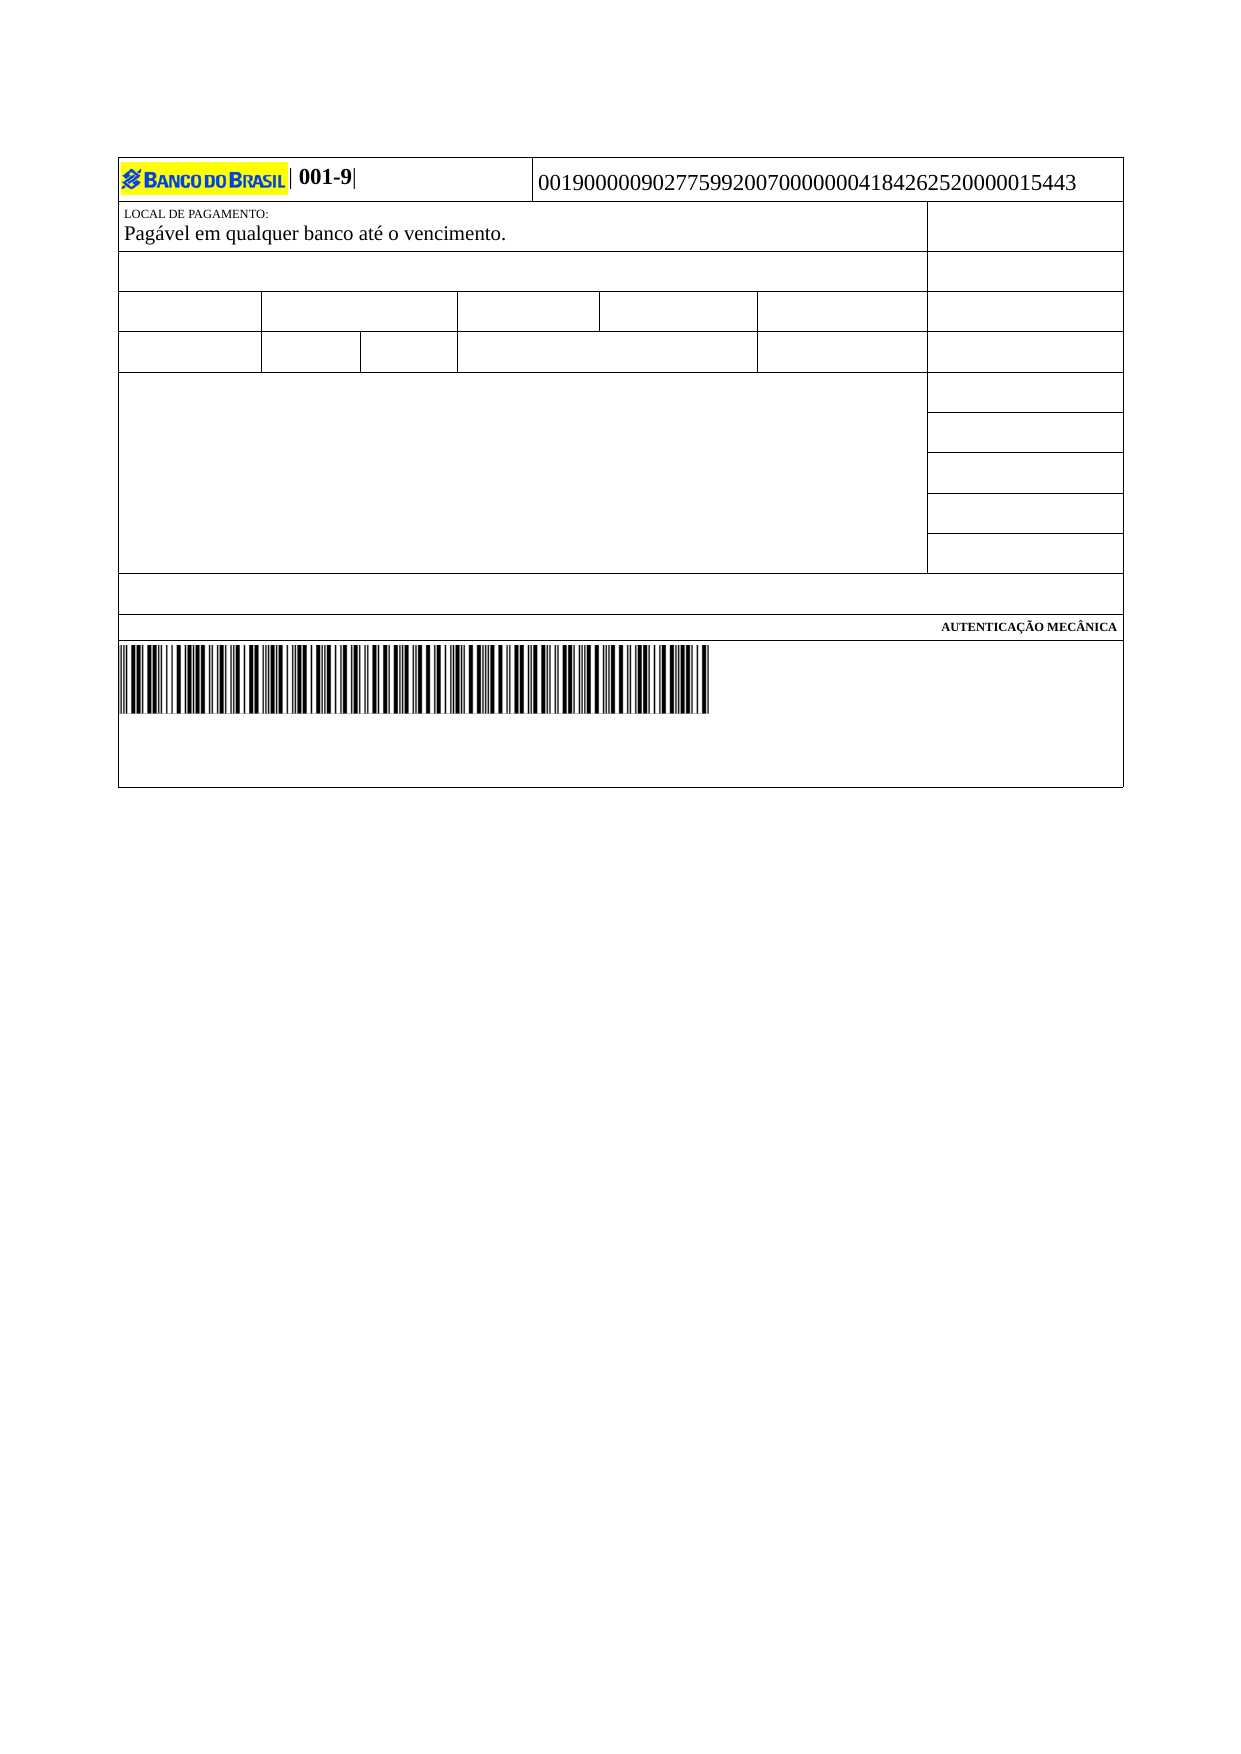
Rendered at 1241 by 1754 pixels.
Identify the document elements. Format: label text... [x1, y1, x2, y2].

table_cell [119, 753, 1123, 787]
picture [120, 162, 289, 195]
table_cell [119, 373, 927, 573]
table_cell [928, 252, 1123, 291]
table_header | 001-9| [119, 158, 532, 201]
table_cell [758, 292, 927, 331]
table_cell [600, 292, 757, 331]
table_cell [758, 332, 927, 372]
table_cell [928, 332, 1123, 372]
table_cell [361, 332, 457, 372]
table_cell [119, 332, 261, 372]
table_cell [458, 332, 757, 372]
table_cell [119, 574, 1123, 613]
table_cell [119, 641, 1123, 645]
table_cell [119, 292, 261, 331]
table_cell [262, 332, 360, 372]
table_cell [928, 494, 1123, 533]
picture [118, 645, 1123, 753]
table_cell [928, 373, 1123, 412]
table_cell [119, 252, 927, 291]
table_cell [928, 413, 1123, 452]
table_cell [928, 453, 1123, 493]
table_cell LOCAL DE PAGAMENTO: Pagável em qualquer banco até o vencimento. [119, 202, 927, 251]
table_header 00190000090277599200700000004184262520000015443 [533, 158, 1123, 201]
table_cell AUTENTICAÇÃO MECÂNICA [119, 615, 1123, 639]
table_cell [928, 202, 1123, 251]
table_cell [928, 534, 1123, 573]
table_cell [458, 292, 599, 331]
table_cell [928, 292, 1123, 331]
table_cell [262, 292, 457, 331]
